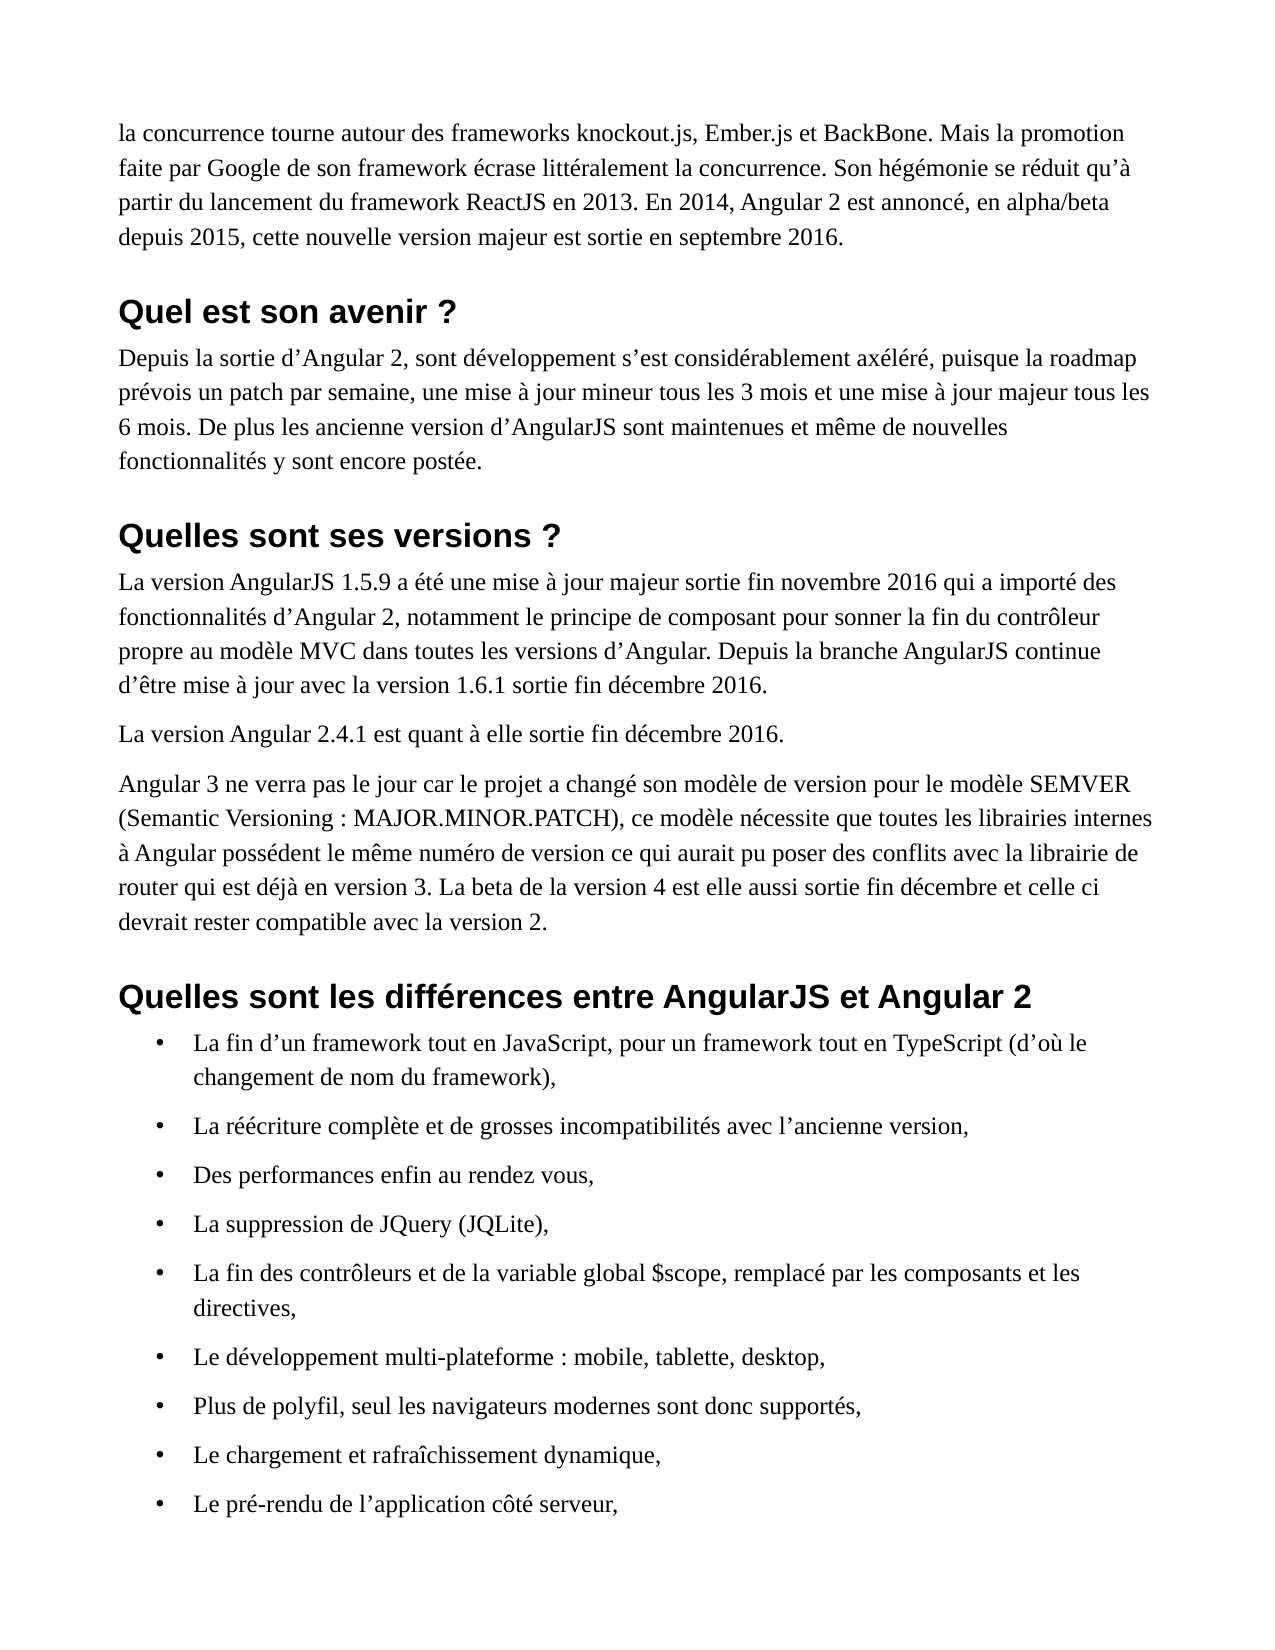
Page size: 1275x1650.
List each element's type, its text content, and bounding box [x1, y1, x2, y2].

text Angular 3 ne verra pas le jour car le projet a changé son modèle de version pour le modèle SEMVER (Semantic Versioning : MAJOR.MINOR.PATCH), ce modèle nécessite que toutes les librairies internes à Angular possédent le même numéro de version ce qui aurait pu poser des conflits avec la librairie de router qui est déjà en version 3. La beta de la version 4 est elle aussi sortie fin décembre et celle ci devrait rester compatible avec la version 2. [118, 769, 1157, 935]
list Le chargement et rafraîchissement dynamique, [156, 1440, 1157, 1469]
list Des performances enfin au rendez vous, [156, 1160, 1157, 1189]
text La version AngularJS 1.5.9 a été une mise à jour majeur sortie fin novembre 2016 qui a importé des fonctionnalités d’Angular 2, notamment le principe de composant pour sonner la fin du contrôleur propre au modèle MVC dans toutes les versions d’Angular. Depuis la branche AngularJS continue d’être mise à jour avec la version 1.6.1 sortie fin décembre 2016. [118, 567, 1157, 699]
list La réécriture complète et de grosses incompatibilités avec l’ancienne version, [156, 1111, 1157, 1140]
text Depuis la sortie d’Angular 2, sont développement s’est considérablement axéléré, puisque la roadmap prévois un patch par semaine, une mise à jour mineur tous les 3 mois et une mise à jour majeur tous les 6 mois. De plus les ancienne version d’AngularJS sont maintenues et même de nouvelles fonctionnalités y sont encore postée. [118, 343, 1157, 475]
list Le pré-rendu de l’application côté serveur, [156, 1489, 1157, 1518]
text la concurrence tourne autour des frameworks knockout.js, Ember.js et BackBone. Mais la promotion faite par Google de son framework écrase littéralement la concurrence. Son hégémonie se réduit qu’à partir du lancement du framework ReactJS en 2013. En 2014, Angular 2 est annoncé, en alpha/beta depuis 2015, cette nouvelle version majeur est sortie en septembre 2016. [118, 118, 1157, 250]
list La fin d’un framework tout en JavaScript, pour un framework tout en TypeScript (d’où le changement de nom du framework), [156, 1028, 1157, 1091]
text La version Angular 2.4.1 est quant à elle sortie fin décembre 2016. [118, 719, 1157, 748]
subtitle Quel est son avenir ? [118, 291, 1157, 330]
list La suppression de JQuery (JQLite), [156, 1209, 1157, 1238]
list Le développement multi-plateforme : mobile, tablette, desktop, [156, 1342, 1157, 1371]
subtitle Quelles sont ses versions ? [118, 516, 1157, 554]
list La fin des contrôleurs et de la variable global $scope, remplacé par les composants et les directives, [156, 1258, 1157, 1322]
list Plus de polyfil, seul les navigateurs modernes sont donc supportés, [156, 1391, 1157, 1420]
subtitle Quelles sont les différences entre AngularJS et Angular 2 [118, 976, 1157, 1015]
